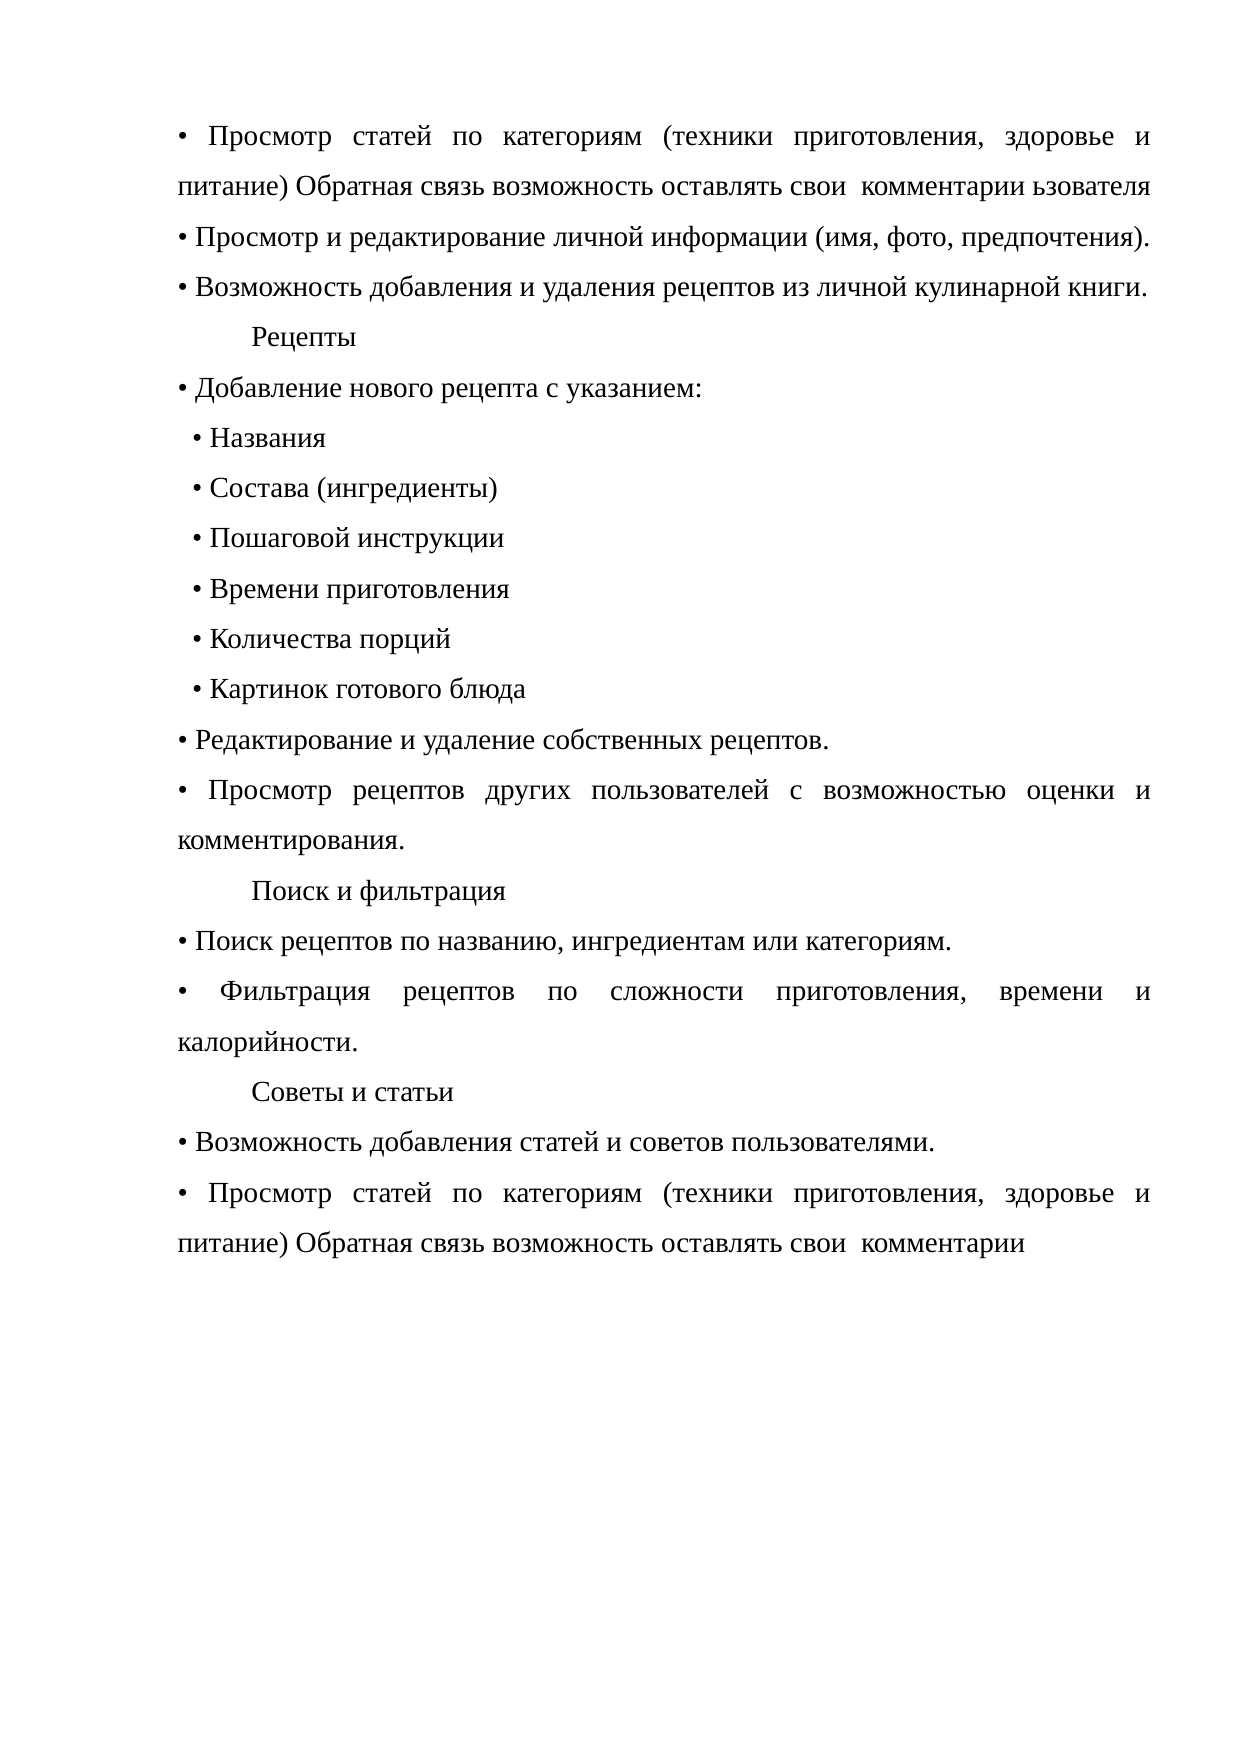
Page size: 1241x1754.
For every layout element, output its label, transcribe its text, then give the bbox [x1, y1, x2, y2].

text • Картинок готового блюда [177, 672, 1152, 705]
text • Возможность добавления статей и советов пользователями. [177, 1124, 1152, 1158]
text • Просмотр статей по категориям (техники приготовления, здоровье и питание) Обратная связь возможность оставлять свои комментарии [177, 1175, 1152, 1258]
text • Фильтрация рецептов по сложности приготовления, времени и калорийности. Советы и статьи [177, 973, 1152, 1108]
text • Просмотр рецептов других пользователей с возможностью оценки и комментирования. Поиск и фильтрация [177, 772, 1152, 906]
text • Просмотр и редактирование личной информации (имя, фото, предпочтения). [177, 219, 1152, 252]
text • Редактирование и удаление собственных рецептов. [177, 722, 1152, 755]
text • Названия [177, 420, 1152, 453]
text • Состава (ингредиенты) [177, 470, 1152, 504]
text Рецепты • Добавление нового рецепта с указанием: [177, 319, 1152, 403]
text • Времени приготовления [177, 571, 1152, 604]
text • Поиск рецептов по названию, ингредиентам или категориям. [177, 923, 1152, 957]
text • Возможность добавления и удаления рецептов из личной кулинарной книги. [177, 269, 1152, 303]
text • Пошаговой инструкции [177, 521, 1152, 554]
text • Просмотр статей по категориям (техники приготовления, здоровье и питание) Обратная связь возможность оставлять свои комментарии ьзователя [177, 118, 1152, 202]
text • Количества порций [177, 621, 1152, 655]
